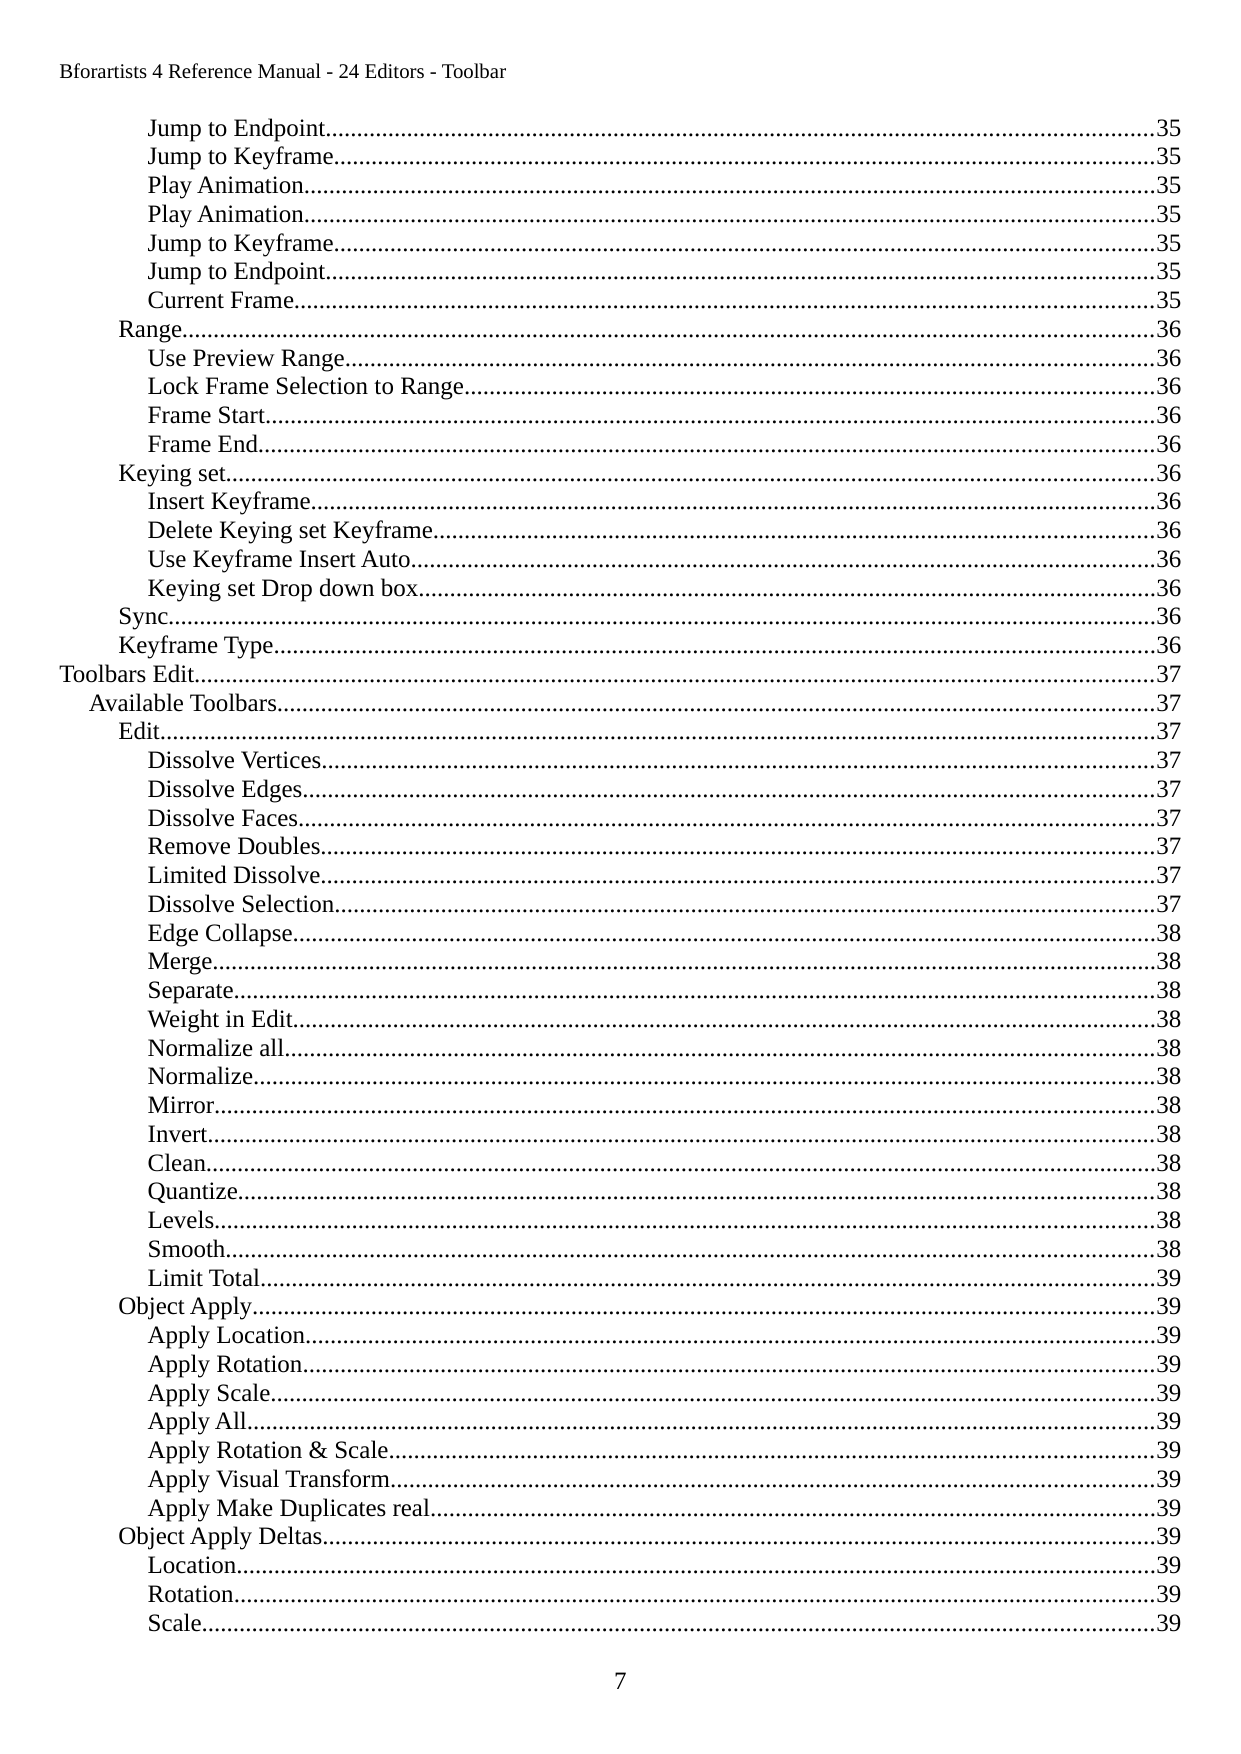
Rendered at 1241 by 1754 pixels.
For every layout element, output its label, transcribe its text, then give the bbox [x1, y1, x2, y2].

text Edge Collapse 38 [147, 918, 1181, 946]
text Dissolve Faces 37 [147, 803, 1181, 831]
text Toolbars Edit 37 [59, 659, 1181, 688]
text Frame End 36 [147, 429, 1181, 458]
text Keying set 36 [118, 458, 1181, 486]
text Play Animation 35 [147, 170, 1181, 199]
text Apply Location 39 [147, 1320, 1181, 1349]
text Dissolve Selection 37 [147, 889, 1181, 918]
text Sync 36 [118, 601, 1181, 630]
text Insert Keyframe 36 [147, 486, 1181, 515]
text Jump to Keyframe 35 [147, 141, 1181, 170]
text Jump to Endpoint 35 [147, 113, 1181, 141]
text Mirror 38 [147, 1090, 1181, 1119]
text Jump to Keyframe 35 [147, 228, 1181, 256]
text Use Keyframe Insert Auto 36 [147, 544, 1181, 573]
text Quantize 38 [147, 1176, 1181, 1205]
text Normalize 38 [147, 1061, 1181, 1090]
text Object Apply 39 [118, 1291, 1181, 1320]
text Apply Rotation & Scale 39 [147, 1435, 1181, 1464]
text Apply All 39 [147, 1406, 1181, 1435]
text Range 36 [118, 314, 1181, 343]
text Lock Frame Selection to Range 36 [147, 371, 1181, 400]
text Current Frame 35 [147, 285, 1181, 314]
text Apply Rotation 39 [147, 1349, 1181, 1378]
text Separate 38 [147, 975, 1181, 1004]
text Play Animation 35 [147, 199, 1181, 228]
text Merge 38 [147, 946, 1181, 975]
text Invert 38 [147, 1119, 1181, 1148]
text Delete Keying set Keyframe 36 [147, 515, 1181, 544]
text Rotation 39 [147, 1579, 1181, 1608]
text Object Apply Deltas 39 [118, 1521, 1181, 1550]
text Normalize all 38 [147, 1033, 1181, 1061]
text Edit 37 [118, 716, 1181, 745]
text Keying set Drop down box 36 [147, 573, 1181, 601]
text Apply Scale 39 [147, 1378, 1181, 1406]
text Use Preview Range 36 [147, 343, 1181, 371]
text Available Toolbars 37 [88, 688, 1181, 716]
text Levels 38 [147, 1205, 1181, 1234]
text Weight in Edit 38 [147, 1004, 1181, 1033]
text Limit Total 39 [147, 1263, 1181, 1291]
text Limited Dissolve 37 [147, 860, 1181, 889]
text Jump to Endpoint 35 [147, 256, 1181, 285]
text Scale 39 [147, 1608, 1181, 1636]
text Dissolve Vertices 37 [147, 745, 1181, 774]
text Keyframe Type 36 [118, 630, 1181, 659]
text Frame Start 36 [147, 400, 1181, 429]
text Smooth 38 [147, 1234, 1181, 1263]
text Location 39 [147, 1550, 1181, 1579]
text Dissolve Edges 37 [147, 774, 1181, 803]
text Apply Make Duplicates real 39 [147, 1493, 1181, 1521]
text Clean 38 [147, 1148, 1181, 1176]
text Remove Doubles 37 [147, 831, 1181, 860]
text Apply Visual Transform 39 [147, 1464, 1181, 1493]
